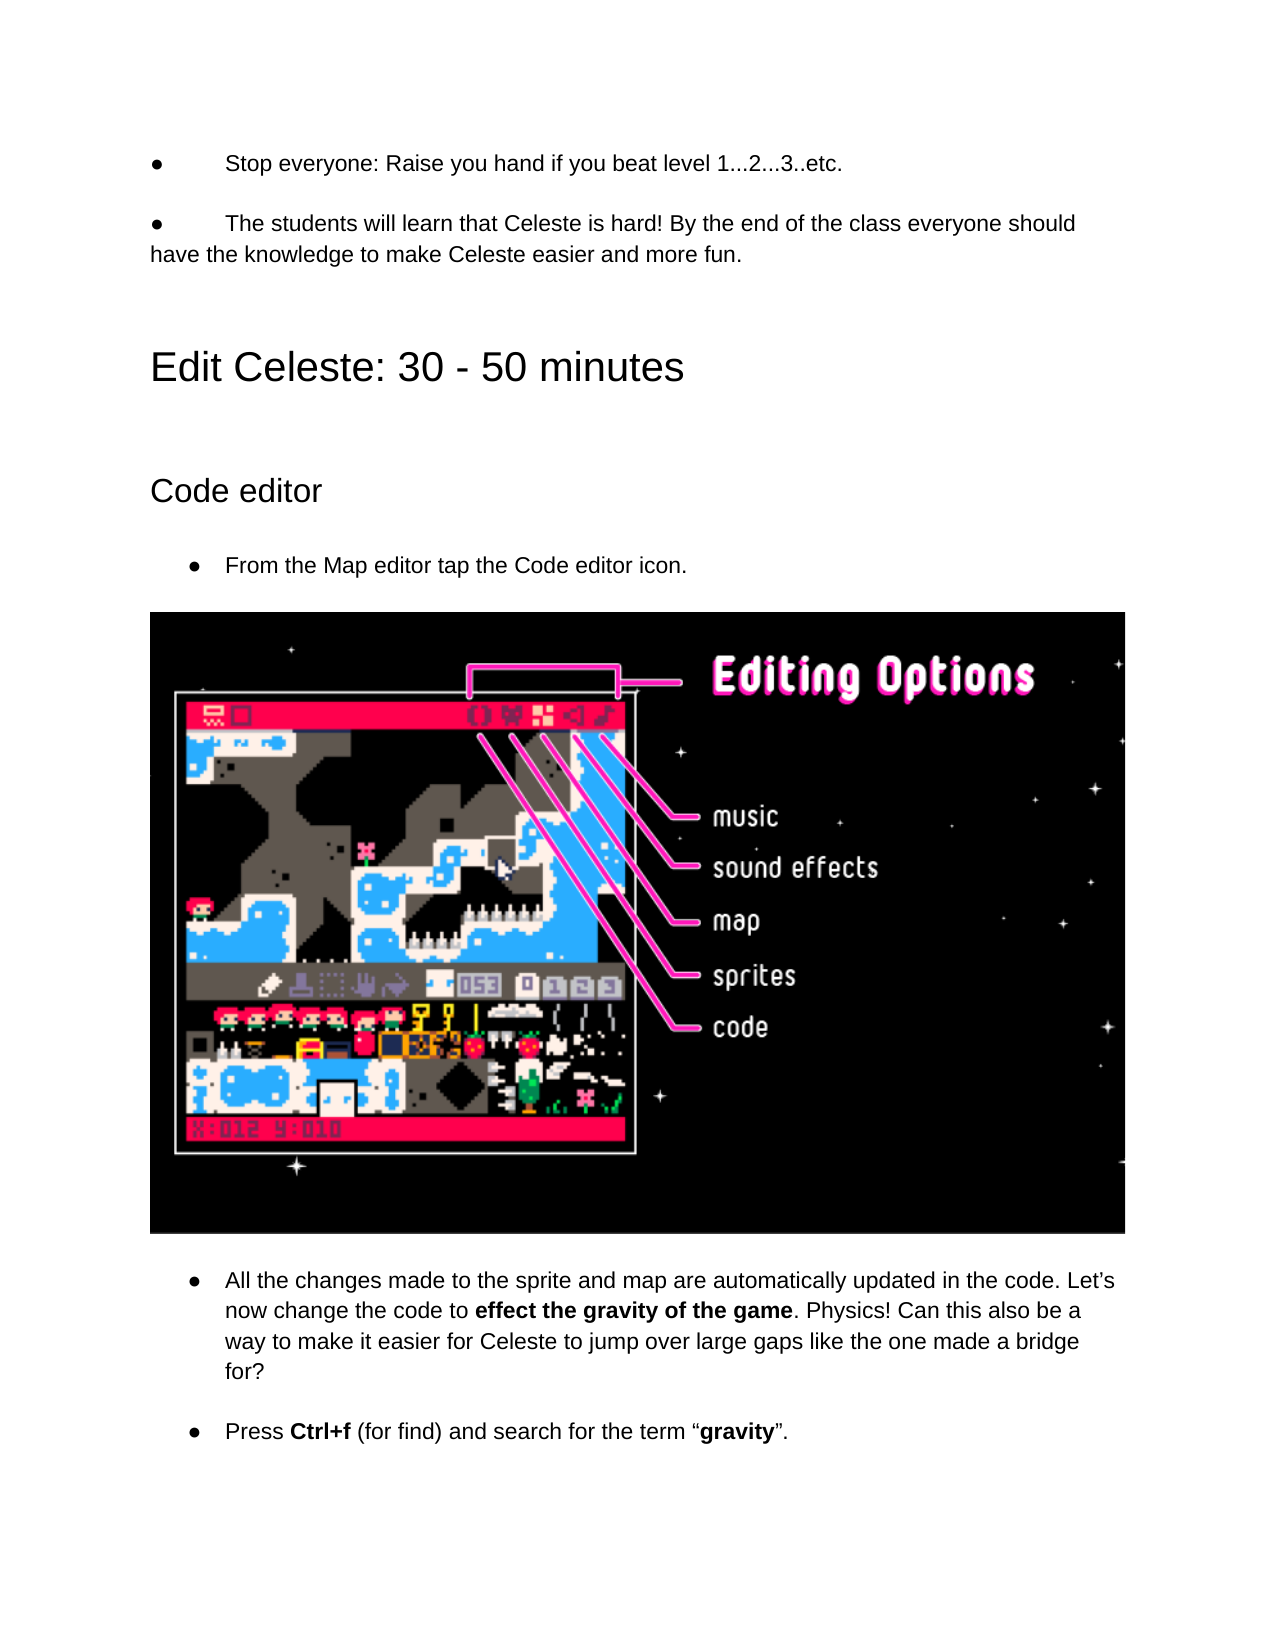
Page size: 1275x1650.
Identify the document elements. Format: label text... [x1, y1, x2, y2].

subtitle Edit Celeste: 30 - 50 minutes [150, 343, 1125, 391]
list From the Map editor tap the Code editor icon. [187, 552, 1125, 578]
list All the changes made to the sprite and map are automatically updated in the code. Let’s now change the code to effect the gravity of the game. Physics! Can this also be a way to make it easier for Celeste to jump over large gaps like the one made a bridge for? [187, 1267, 1125, 1384]
list Stop everyone: Raise you hand if you beat level 1...2...3..etc. [150, 150, 1125, 176]
subtitle Code editor [150, 471, 1125, 509]
list The students will learn that Celeste is hard! By the end of the class everyone should have the knowledge to make Celeste easier and more fun. [150, 210, 1125, 267]
picture [150, 612, 1125, 1234]
list Press Ctrl+f (for find) and search for the term “gravity”. [187, 1418, 1125, 1445]
